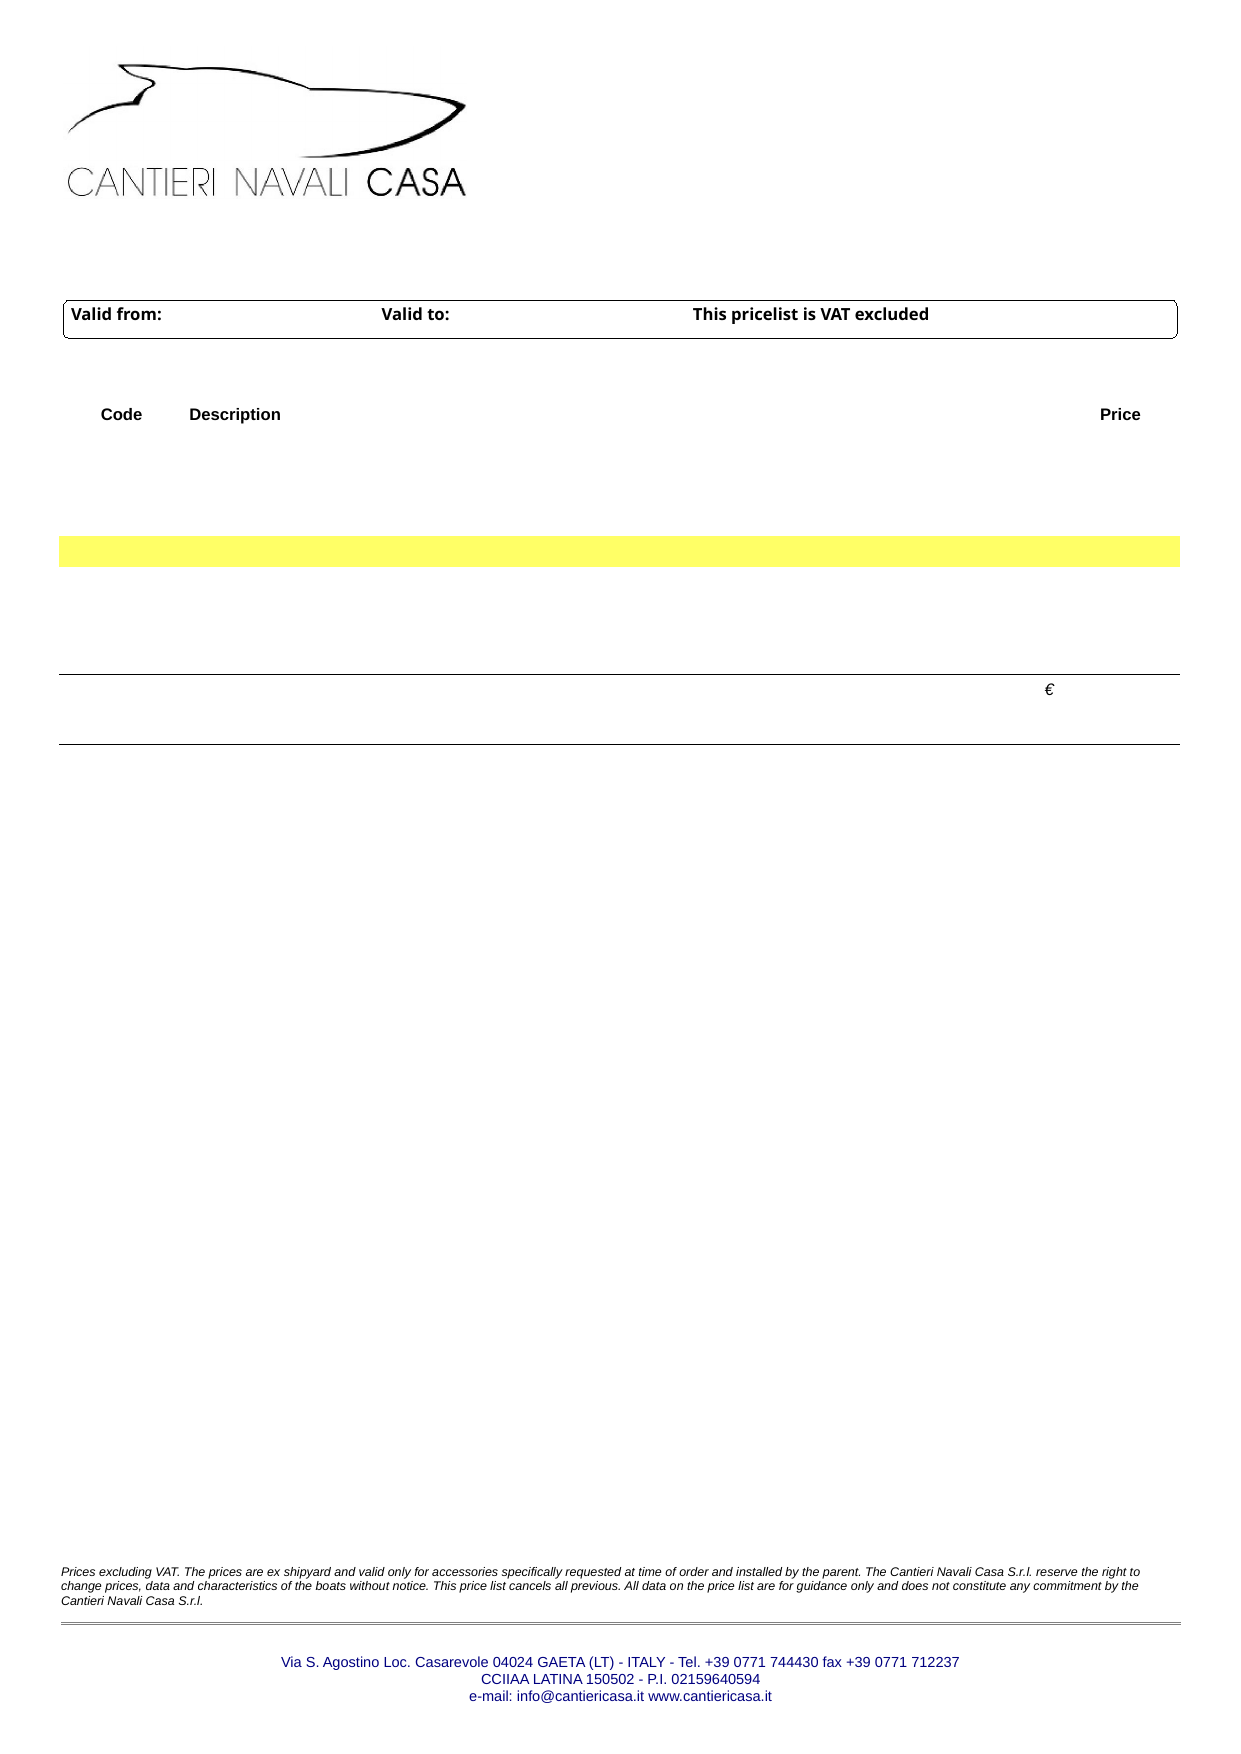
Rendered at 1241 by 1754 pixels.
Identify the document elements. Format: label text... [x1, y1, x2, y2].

table_cell <for each="category in getCategories(o)"> [59, 429, 183, 536]
table_header [1022, 399, 1061, 429]
table_cell [183, 429, 1022, 536]
table_cell <category.name or ''> [276, 536, 1180, 567]
table_cell [1022, 774, 1061, 805]
table_cell [1061, 567, 1180, 674]
table_cell [59, 536, 276, 567]
table_cell [183, 774, 1022, 805]
table_header Code [59, 399, 183, 429]
table_cell [183, 745, 1022, 774]
table_cell [1022, 745, 1061, 774]
table_cell <for each="product in getProducts(o,category.id)"> [59, 567, 183, 674]
table_cell [1061, 429, 1180, 536]
table_cell <formatLang(product.lst_price or '')> [1061, 675, 1180, 743]
table_cell € [1022, 675, 1061, 743]
table_header <set_lang("en_US")><o.name or ''> Valid from: <o.date_start or ''> Valid to: <o.date_end or ''> This pricelist is VAT excluded [61, 234, 1181, 398]
table_header Description [183, 399, 1022, 429]
table_cell [1061, 745, 1180, 774]
table_cell [1022, 429, 1061, 536]
table_cell [183, 567, 1022, 674]
table_cell </for> [59, 745, 183, 774]
table_cell </for> [59, 774, 183, 805]
table_cell <product.default_code or ''> [59, 675, 183, 743]
table_cell [1022, 567, 1061, 674]
table_cell <product.name or ''> [183, 675, 1022, 743]
table_header Price [1061, 399, 1180, 429]
table_cell [1061, 774, 1180, 805]
picture [63, 46, 468, 199]
